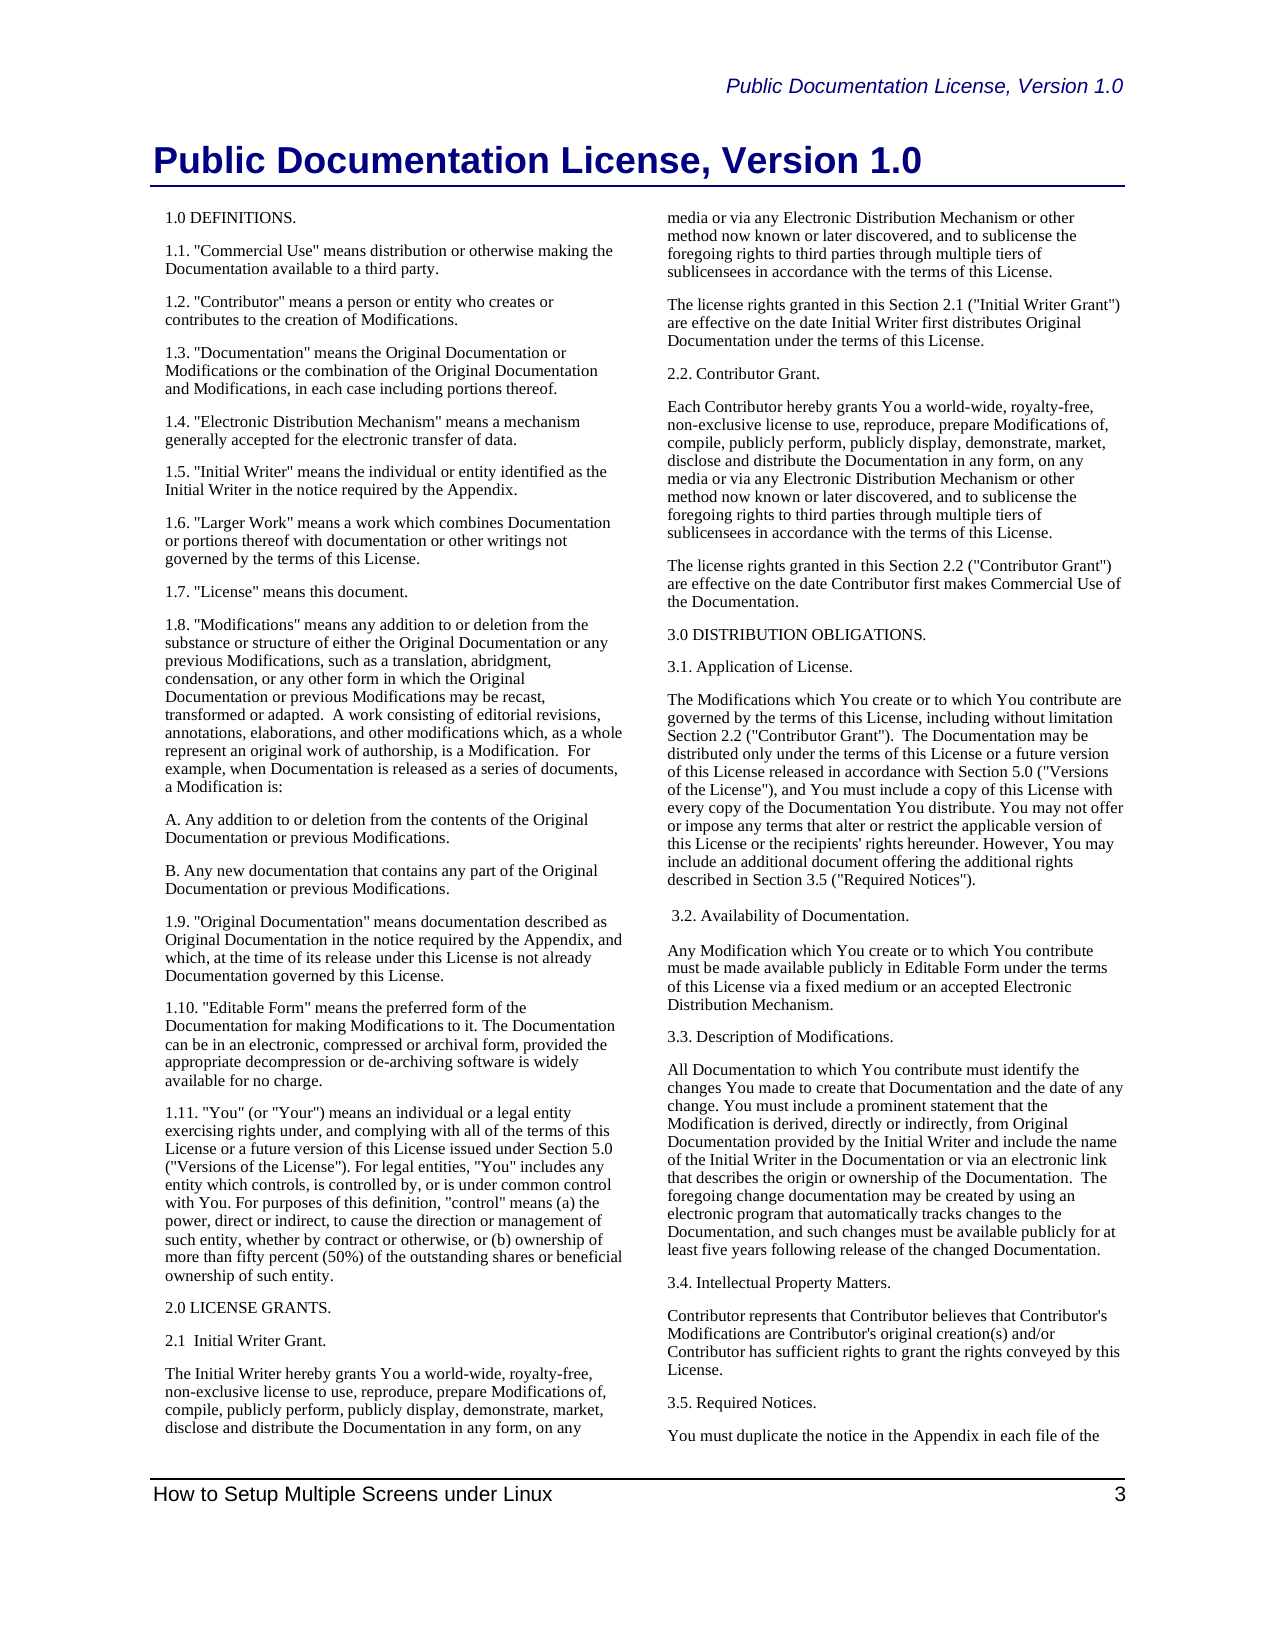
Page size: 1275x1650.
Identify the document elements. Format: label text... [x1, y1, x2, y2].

text 3.4. Intellectual Property Matters. [667, 1274, 1125, 1292]
text 1.2. "Contributor" means a person or entity who creates or contributes to the creation of Modifications. [165, 293, 623, 329]
text The license rights granted in this Section 2.1 ("Initial Writer Grant") are effective on the date Initial Writer first distributes Original Documentation under the terms of this License. [667, 296, 1125, 350]
text All Documentation to which You contribute must identify the changes You made to create that Documentation and the date of any change. You must include a prominent statement that the Modification is derived, directly or indirectly, from Original Documentation provided by the Initial Writer and include the name of the Initial Writer in the Documentation or via an electronic link that describes the origin or ownership of the Documentation. The foregoing change documentation may be created by using an electronic program that automatically tracks changes to the Documentation, and such changes must be available publicly for at least five years following release of the changed Documentation. [667, 1061, 1125, 1259]
text 1.0 DEFINITIONS. [165, 209, 623, 227]
text The Initial Writer hereby grants You a world-wide, royalty-free, non-exclusive license to use, reproduce, prepare Modifications of, compile, publicly perform, publicly display, demonstrate, market, disclose and distribute the Documentation in any form, on any [165, 1365, 623, 1437]
text 1.7. "License" means this document. [165, 583, 623, 601]
text 2.2. Contributor Grant. [667, 365, 1125, 383]
text Contributor represents that Contributor believes that Contributor's Modifications are Contributor's original creation(s) and/or Contributor has sufficient rights to grant the rights conveyed by this License. [667, 1307, 1125, 1379]
text 1.10. "Editable Form" means the preferred form of the Documentation for making Modifications to it. The Documentation can be in an electronic, compressed or archival form, provided the appropriate decompression or de-archiving software is widely available for no charge. [165, 999, 623, 1089]
text A. Any addition to or deletion from the contents of the Original Documentation or previous Modifications. [165, 811, 623, 847]
text The Modifications which You create or to which You contribute are governed by the terms of this License, including without limitation Section 2.2 ("Contributor Grant"). The Documentation may be distributed only under the terms of this License or a future version of this License released in accordance with Section 5.0 ("Versions of the License"), and You must include a copy of this License with every copy of the Documentation You distribute. You may not offer or impose any terms that alter or restrict the applicable version of this License or the recipients' rights hereunder. However, You may include an additional document offering the additional rights described in Section 3.5 ("Required Notices"). [667, 691, 1125, 889]
text 1.4. "Electronic Distribution Mechanism" means a mechanism generally accepted for the electronic transfer of data. [165, 412, 623, 448]
text 3.5. Required Notices. [667, 1394, 1125, 1412]
text 3.2. Availability of Documentation. [667, 904, 1125, 927]
text 1.3. "Documentation" means the Original Documentation or Modifications or the combination of the Original Documentation and Modifications, in each case including portions thereof. [165, 344, 623, 398]
text 1.8. "Modifications" means any addition to or deletion from the substance or structure of either the Original Documentation or any previous Modifications, such as a translation, abridgment, condensation, or any other form in which the Original Documentation or previous Modifications may be recast, transformed or adapted. A work consisting of editorial revisions, annotations, elaborations, and other modifications which, as a whole represent an original work of authorship, is a Modification. For example, when Documentation is released as a series of documents, a Modification is: [165, 616, 623, 796]
text Any Modification which You create or to which You contribute must be made available publicly in Editable Form under the terms of this License via a fixed medium or an accepted Electronic Distribution Mechanism. [667, 941, 1125, 1013]
text 3.0 DISTRIBUTION OBLIGATIONS. [667, 626, 1125, 643]
text Each Contributor hereby grants You a world-wide, royalty-free, non-exclusive license to use, reproduce, prepare Modifications of, compile, publicly perform, publicly display, demonstrate, market, disclose and distribute the Documentation in any form, on any media or via any Electronic Distribution Mechanism or other method now known or later discovered, and to sublicense the foregoing rights to third parties through multiple tiers of sublicensees in accordance with the terms of this License. [667, 398, 1125, 542]
text 1.5. "Initial Writer" means the individual or entity identified as the Initial Writer in the notice required by the Appendix. [165, 463, 623, 499]
text 1.9. "Original Documentation" means documentation described as Original Documentation in the notice required by the Appendix, and which, at the time of its release under this License is not already Documentation governed by this License. [165, 912, 623, 984]
text The license rights granted in this Section 2.2 ("Contributor Grant") are effective on the date Contributor first makes Commercial Use of the Documentation. [667, 557, 1125, 611]
text You must duplicate the notice in the Appendix in each file of the [667, 1427, 1125, 1445]
text B. Any new documentation that contains any part of the Original Documentation or previous Modifications. [165, 862, 623, 898]
text 1.11. "You" (or "Your") means an individual or a legal entity exercising rights under, and complying with all of the terms of this License or a future version of this License issued under Section 5.0 ("Versions of the License"). For legal entities, "You" includes any entity which controls, is controlled by, or is under common control with You. For purposes of this definition, "control" means (a) the power, direct or indirect, to cause the direction or management of such entity, whether by contract or otherwise, or (b) ownership of more than fifty percent (50%) of the outstanding shares or beneficial ownership of such entity. [165, 1104, 623, 1284]
text 1.6. "Larger Work" means a work which combines Documentation or portions thereof with documentation or other writings not governed by the terms of this License. [165, 514, 623, 568]
text 2.1 Initial Writer Grant. [165, 1332, 623, 1350]
text 1.1. "Commercial Use" means distribution or otherwise making the Documentation available to a third party. [165, 242, 623, 278]
text 3.1. Application of License. [667, 658, 1125, 676]
text 3.3. Description of Modifications. [667, 1028, 1125, 1046]
text 2.0 LICENSE GRANTS. [165, 1299, 623, 1317]
text media or via any Electronic Distribution Mechanism or other method now known or later discovered, and to sublicense the foregoing rights to third parties through multiple tiers of sublicensees in accordance with the terms of this License. [667, 209, 1125, 281]
subtitle Public Documentation License, Version 1.0 [150, 137, 1125, 185]
